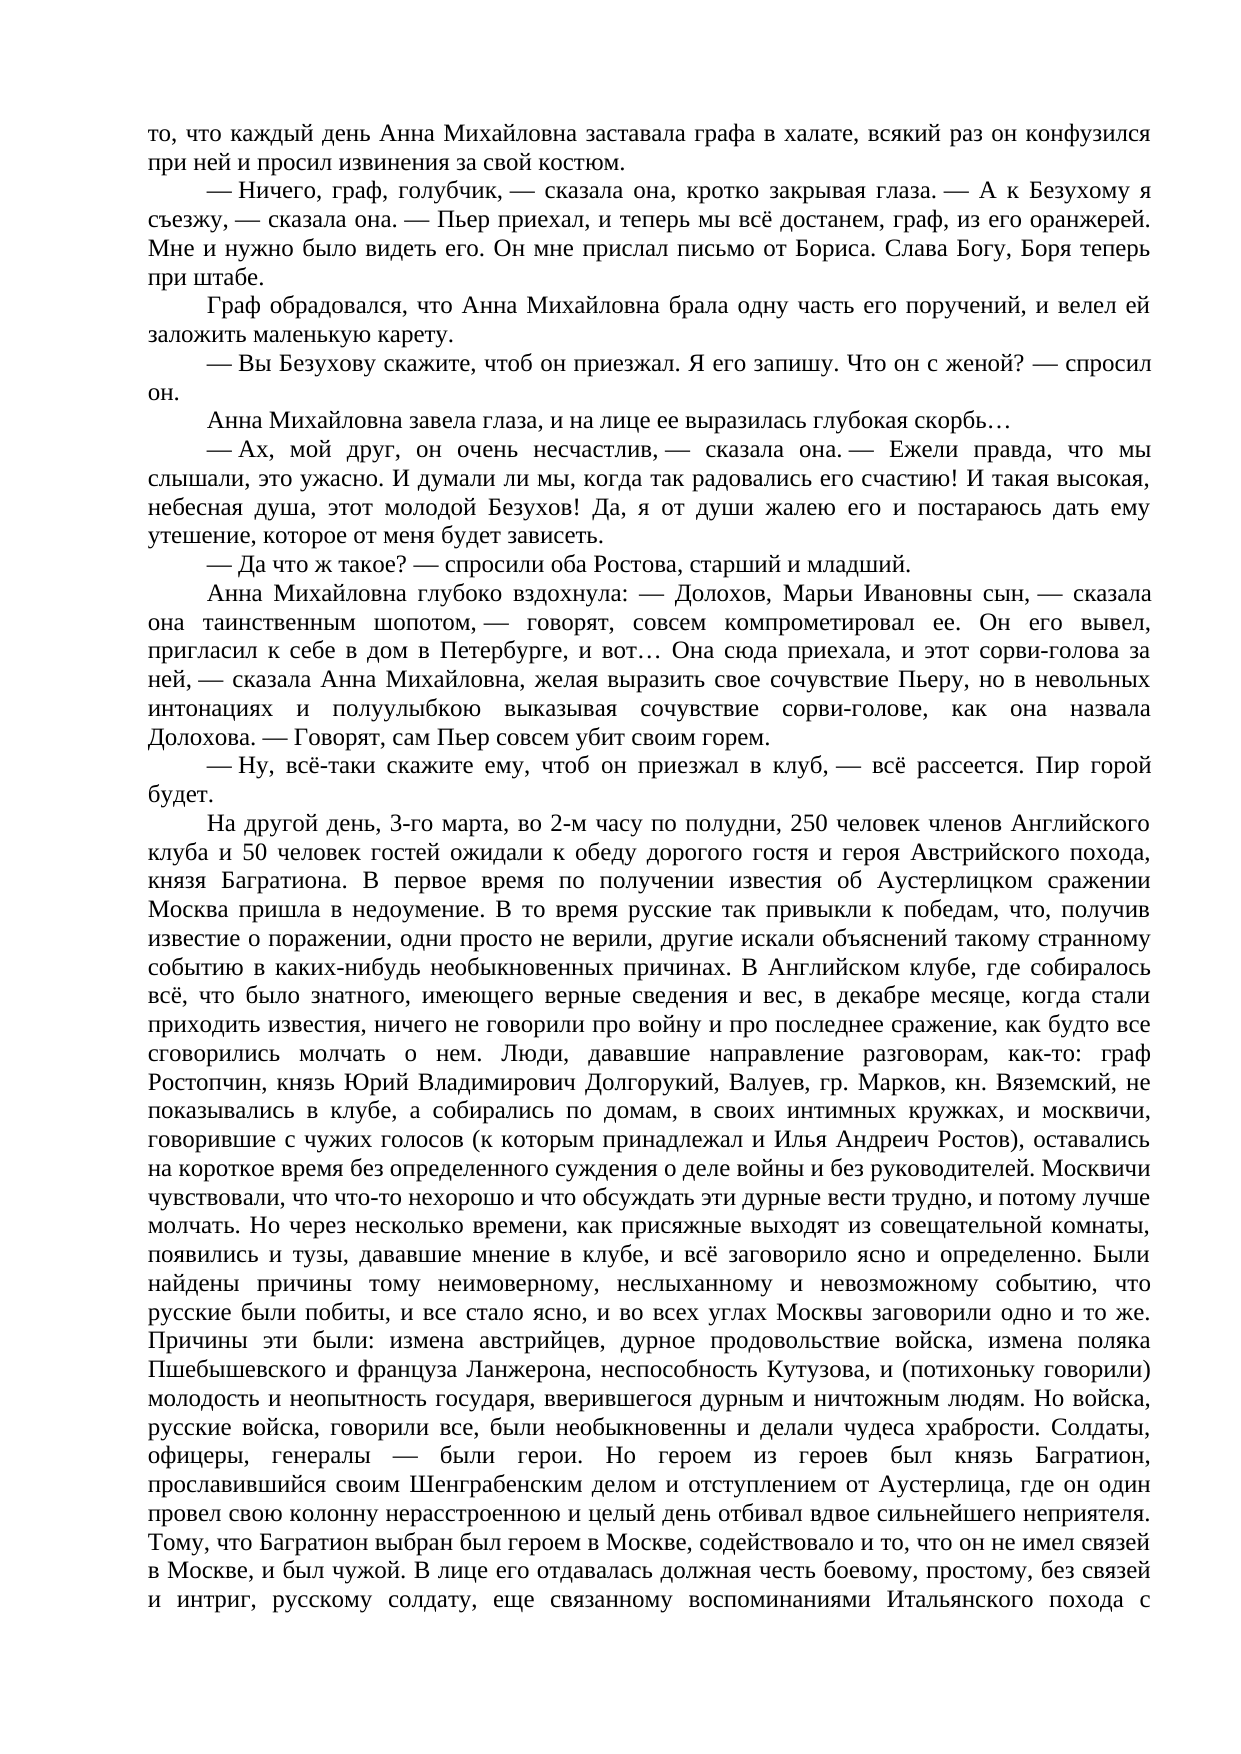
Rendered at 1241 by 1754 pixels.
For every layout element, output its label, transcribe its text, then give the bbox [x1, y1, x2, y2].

text — Ах, мой друг, он очень несчастлив, — сказала она. — Ежели правда, что мы слышали, это ужасно. И думали ли мы, когда так радовались его счастию! И такая высокая, небесная душа, этот молодой Безухов! Да, я от души жалею его и постараюсь дать ему утешение, которое от меня будет зависеть. [148, 434, 1152, 549]
text то, что каждый день Анна Михайловна заставала графа в халате, всякий раз он конфузился при ней и просил извинения за свой костюм. [148, 118, 1152, 176]
text — Да что ж такое? — спросили оба Ростова, старший и младший. [148, 549, 1152, 578]
text — Вы Безухову скажите, чтоб он приезжал. Я его запишу. Что он с женой? — спросил он. [148, 348, 1152, 406]
text — Ничего, граф, голубчик, — сказала она, кротко закрывая глаза. — А к Безухому я съезжу, — сказала она. — Пьер приехал, и теперь мы всё достанем, граф, из его оранжерей. Мне и нужно было видеть его. Он мне прислал письмо от Бориса. Слава Богу, Боря теперь при штабе. [148, 176, 1152, 291]
text Граф обрадовался, что Анна Михайловна брала одну часть его поручений, и велел ей заложить маленькую карету. [148, 291, 1152, 348]
text Анна Михайловна завела глаза, и на лице ее выразилась глубокая скорбь… [148, 406, 1152, 434]
text — Ну, всё-таки скажите ему, чтоб он приезжал в клуб, — всё рассеется. Пир горой будет. [148, 751, 1152, 808]
text На другой день, 3-го марта, во 2-м часу по полудни, 250 человек членов Английского клуба и 50 человек гостей ожидали к обеду дорогого гостя и героя Австрийского похода, князя Багратиона. В первое время по получении известия об Аустерлицком сражении Москва пришла в недоумение. В то время русские так привыкли к победам, что, получив известие о поражении, одни просто не верили, другие искали объяснений такому странному событию в каких-нибудь необыкновенных причинах. В Английском клубе, где собиралось всё, что было знатного, имеющего верные сведения и вес, в декабре месяце, когда стали приходить известия, ничего не говорили про войну и про последнее сражение, как будто все сговорились молчать о нем. Люди, дававшие направление разговорам, как-то: граф Ростопчин, князь Юрий Владимирович Долгорукий, Валуев, гр. Марков, кн. Вяземский, не показывались в клубе, а собирались по домам, в своих интимных кружках, и москвичи, говорившие с чужих голосов (к которым принадлежал и Илья Андреич Ростов), оставались на короткое время без определенного суждения о деле войны и без руководителей. Москвичи чувствовали, что что-то нехорошо и что обсуждать эти дурные вести трудно, и потому лучше молчать. Но через несколько времени, как присяжные выходят из совещательной комнаты, появились и тузы, дававшие мнение в клубе, и всё заговорило ясно и определенно. Были найдены причины тому неимоверному, неслыханному и невозможному событию, что русские были побиты, и все стало ясно, и во всех углах Москвы заговорили одно и то же. Причины эти были: измена австрийцев, дурное продовольствие войска, измена поляка Пшебышевского и француза Ланжерона, неспособность Кутузова, и (потихоньку говорили) молодость и неопытность государя, вверившегося дурным и ничтожным людям. Но войска, русские войска, говорили все, были необыкновенны и делали чудеса храбрости. Солдаты, офицеры, генералы — были герои. Но героем из героев был князь Багратион, прославившийся своим Шенграбенским делом и отступлением от Аустерлица, где он один провел свою колонну нерасстроенною и целый день отбивал вдвое сильнейшего неприятеля. Тому, что Багратион выбран был героем в Москве, содействовало и то, что он не имел связей в Москве, и был чужой. В лице его отдавалась должная честь боевому, простому, без связей и интриг, русскому солдату, еще связанному воспоминаниями Итальянского похода с [148, 808, 1152, 1613]
text Анна Михайловна глубоко вздохнула: — Долохов, Марьи Ивановны сын, — сказала она таинственным шопотом, — говорят, совсем компрометировал ее. Он его вывел, пригласил к себе в дом в Петербурге, и вот… Она сюда приехала, и этот сорви-голова за ней, — сказала Анна Михайловна, желая выразить свое сочувствие Пьеру, но в невольных интонациях и полуулыбкою выказывая сочувствие сорви-голове, как она назвала Долохова. — Говорят, сам Пьер совсем убит своим горем. [148, 578, 1152, 751]
